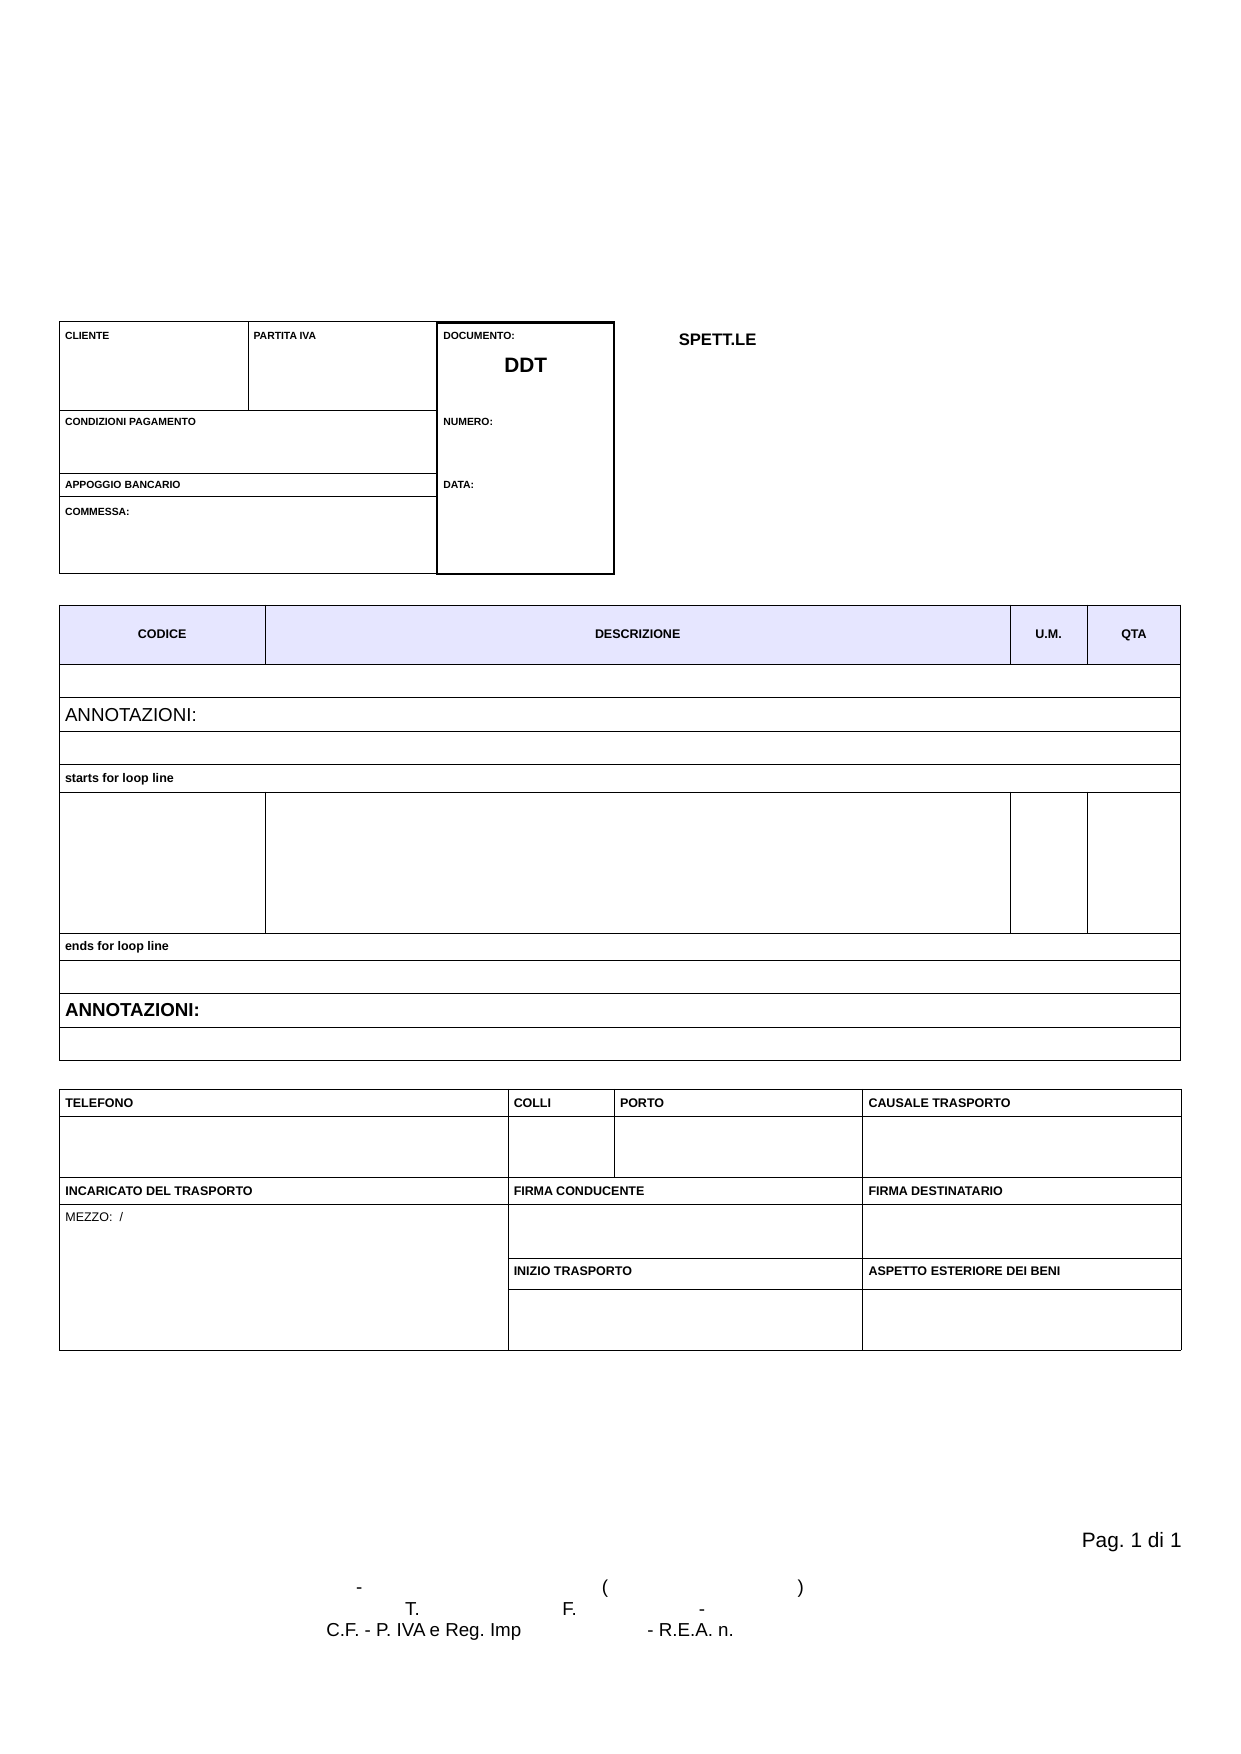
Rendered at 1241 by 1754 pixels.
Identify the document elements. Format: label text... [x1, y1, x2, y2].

table_cell <o.partner_id.phone or ''> [60, 1117, 508, 1177]
table_cell ANNOTAZIONI: <o.note_post> [60, 994, 1180, 1027]
table_cell <formatLang(l.product_uom_qty, digits=0)> [1088, 793, 1180, 932]
table_cell FIRMA CONDUCENTE [509, 1178, 862, 1204]
table_cell <o.name> [438, 433, 613, 473]
table_cell <l.product_id.default_code if l.product_id else ''> [60, 793, 265, 932]
table_cell <formatLang(o.date, date=True) if o.date else ""> [438, 496, 613, 573]
table_cell <o.parcels> [509, 1117, 614, 1177]
table_cell INCARICATO DEL TRASPORTO [60, 1178, 508, 1204]
table_cell <(formatLang(o.delivery_date, date_time=True)[:10]) if o.delivery_date else ''> [509, 1290, 862, 1350]
table_cell <o.partner_id.ref> [60, 347, 248, 409]
table_header CAUSALE TRASPORTO [863, 1090, 1181, 1116]
table_cell </if> [60, 732, 1180, 764]
table_cell [615, 433, 673, 473]
table_cell CONDIZIONI PAGAMENTO [60, 411, 436, 433]
table_cell <o.contact_id.state_id.code if o.contact_id else o.partner_id.state_id.code> [1127, 433, 1181, 473]
table_cell ASPETTO ESTERIORE DEI BENI [863, 1259, 1181, 1289]
table_cell <if test="o.delivery_address_id"><'DESTINAZIONE:\n%s - %s %s %s' % (o.delivery_address_id.street or '', o.delivery_address_id.zip or '', o.delivery_address_id.city or '', o.delivery_address_id.state_id.code or '')> </if> [673, 473, 1181, 573]
table_cell [60, 433, 436, 473]
table_cell [615, 473, 673, 538]
table_cell <o.goods_description_id.name or ''> [863, 1290, 1181, 1350]
table_header QTA [1088, 606, 1180, 664]
table_cell </if> [60, 1028, 1180, 1060]
table_cell [863, 1205, 1181, 1257]
text <setLang(o.partner_id.lang or 'it_IT')><report_init_reset()> [59, 307, 1181, 321]
table_header CLIENTE [60, 322, 248, 347]
table_header SPETT.LE <o.contact_id.name if o.contact_id else o.partner_id.name> <o.contact_id.street if o.contact_id else o.partner_id.street> [673, 321, 1181, 433]
table_cell ANNOTAZIONI: <o.note_pre> [60, 698, 1180, 731]
table_cell <o.partner_id.vat or o.partner_id.fiscalcode> [249, 347, 436, 409]
table_cell [509, 1205, 862, 1257]
table_header COLLI [509, 1090, 614, 1116]
table_cell [615, 538, 673, 573]
table_cell starts for loop line [60, 765, 1180, 792]
table_cell APPOGGIO BANCARIO [60, 474, 436, 496]
table_cell DDT [438, 347, 613, 409]
table_cell <if test="o.note_pre"> [60, 665, 1180, 697]
table_cell NUMERO: [438, 410, 613, 433]
table_cell <l.force_name or l.name or l.product_id.name or ''> [266, 793, 1010, 932]
table_cell FIRMA DESTINATARIO [863, 1178, 1181, 1204]
table_cell <o.transportation_reason_id.name or ''> [863, 1117, 1181, 1177]
table_cell COMMESSA: <o.account_id.name if o.account_id else '/'> [60, 497, 436, 573]
table_cell MEZZO: / [60, 1205, 508, 1350]
table_header CODICE [60, 606, 265, 664]
table_cell <o.carriage_condition_id.name or ''> [615, 1117, 862, 1177]
table_header PARTITA IVA [249, 322, 436, 347]
table_cell <o.contact_id.zip if o.contact_id else o.partner_id.zip> <o.partner_id.city> <o.partner_id.country_id.name> [673, 433, 1127, 473]
table_header DESCRIZIONE [266, 606, 1010, 664]
table_header PORTO [615, 1090, 862, 1116]
table_header U.M. [1011, 606, 1087, 664]
table_cell INIZIO TRASPORTO [509, 1259, 862, 1289]
table_header DOCUMENTO: [438, 324, 613, 347]
table_cell <if test="o.note_post"> [60, 961, 1180, 993]
table_cell DATA: [438, 473, 613, 496]
table_cell ends for loop line [60, 934, 1180, 960]
table_header TELEFONO [60, 1090, 508, 1116]
table_cell <l.product_uom.name> [1011, 793, 1087, 932]
table_header [615, 321, 673, 433]
